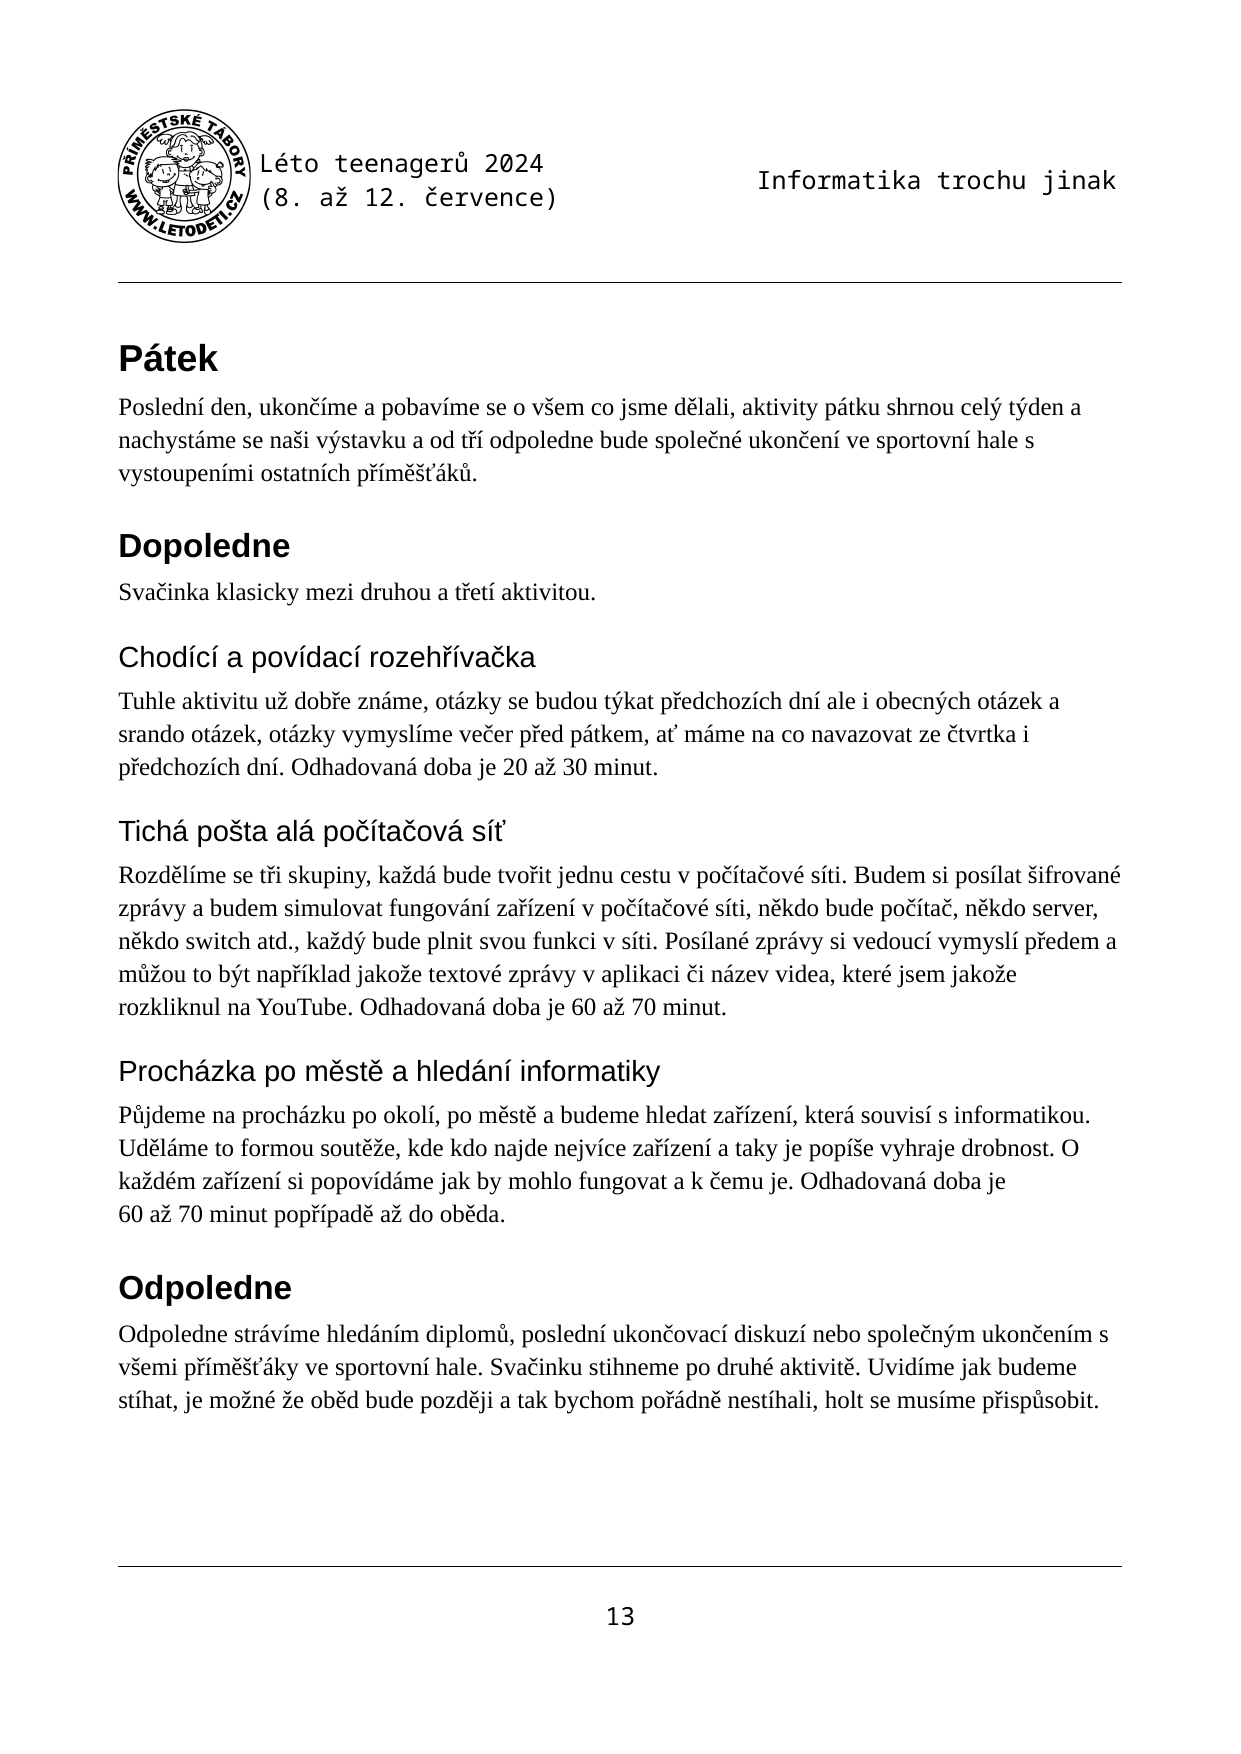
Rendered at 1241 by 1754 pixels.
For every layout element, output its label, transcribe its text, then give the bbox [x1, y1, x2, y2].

subtitle Dopoledne [118, 527, 1122, 565]
text Rozdělíme se tři skupiny, každá bude tvořit jednu cestu v počítačové síti. Budem si posílat šifrované zprávy a budem simulovat fungování zařízení v počítačové síti, někdo bude počítač, někdo server, někdo switch atd., každý bude plnit svou funkci v síti. Posílané zprávy si vedoucí vymyslí předem a můžou to být například jakože textové zprávy v aplikaci či název videa, které jsem jakože rozkliknul na YouTube. Odhadovaná doba je 60 až 70 minut. [118, 860, 1122, 1021]
subtitle Odpoledne [118, 1268, 1122, 1306]
text Svačinka klasicky mezi druhou a třetí aktivitou. [118, 577, 1122, 606]
picture [117, 107, 251, 243]
text Poslední den, ukončíme a pobavíme se o všem co jsme dělali, aktivity pátku shrnou celý týden a nachystáme se naši výstavku a od tří odpoledne bude společné ukončení ve sportovní hale s vystoupeními ostatních příměšťáků. [118, 392, 1122, 487]
text Tuhle aktivitu už dobře známe, otázky se budou týkat předchozích dní ale i obecných otázek a srando otázek, otázky vymyslíme večer před pátkem, ať máme na co navazovat ze čtvrtka i předchozích dní. Odhadovaná doba je 20 až 30 minut. [118, 686, 1122, 781]
subtitle Procházka po městě a hledání informatiky [118, 1054, 1122, 1088]
subtitle Pátek [118, 336, 1122, 379]
text Půjdeme na procházku po okolí, po městě a budeme hledat zařízení, která souvisí s informatikou. Uděláme to formou soutěže, kde kdo najde nejvíce zařízení a taky je popíše vyhraje drobnost. O každém zařízení si popovídáme jak by mohlo fungovat a k čemu je. Odhadovaná doba je 60 až 70 minut popřípadě až do oběda. [118, 1100, 1122, 1228]
text Odpoledne strávíme hledáním diplomů, poslední ukončovací diskuzí nebo společným ukončením s všemi příměšťáky ve sportovní hale. Svačinku stihneme po druhé aktivitě. Uvidíme jak budeme stíhat, je možné že oběd bude později a tak bychom pořádně nestíhali, holt se musíme přispůsobit. [118, 1319, 1122, 1413]
subtitle Chodící a povídací rozehřívačka [118, 640, 1122, 673]
subtitle Tichá pošta alá počítačová síť [118, 814, 1122, 847]
